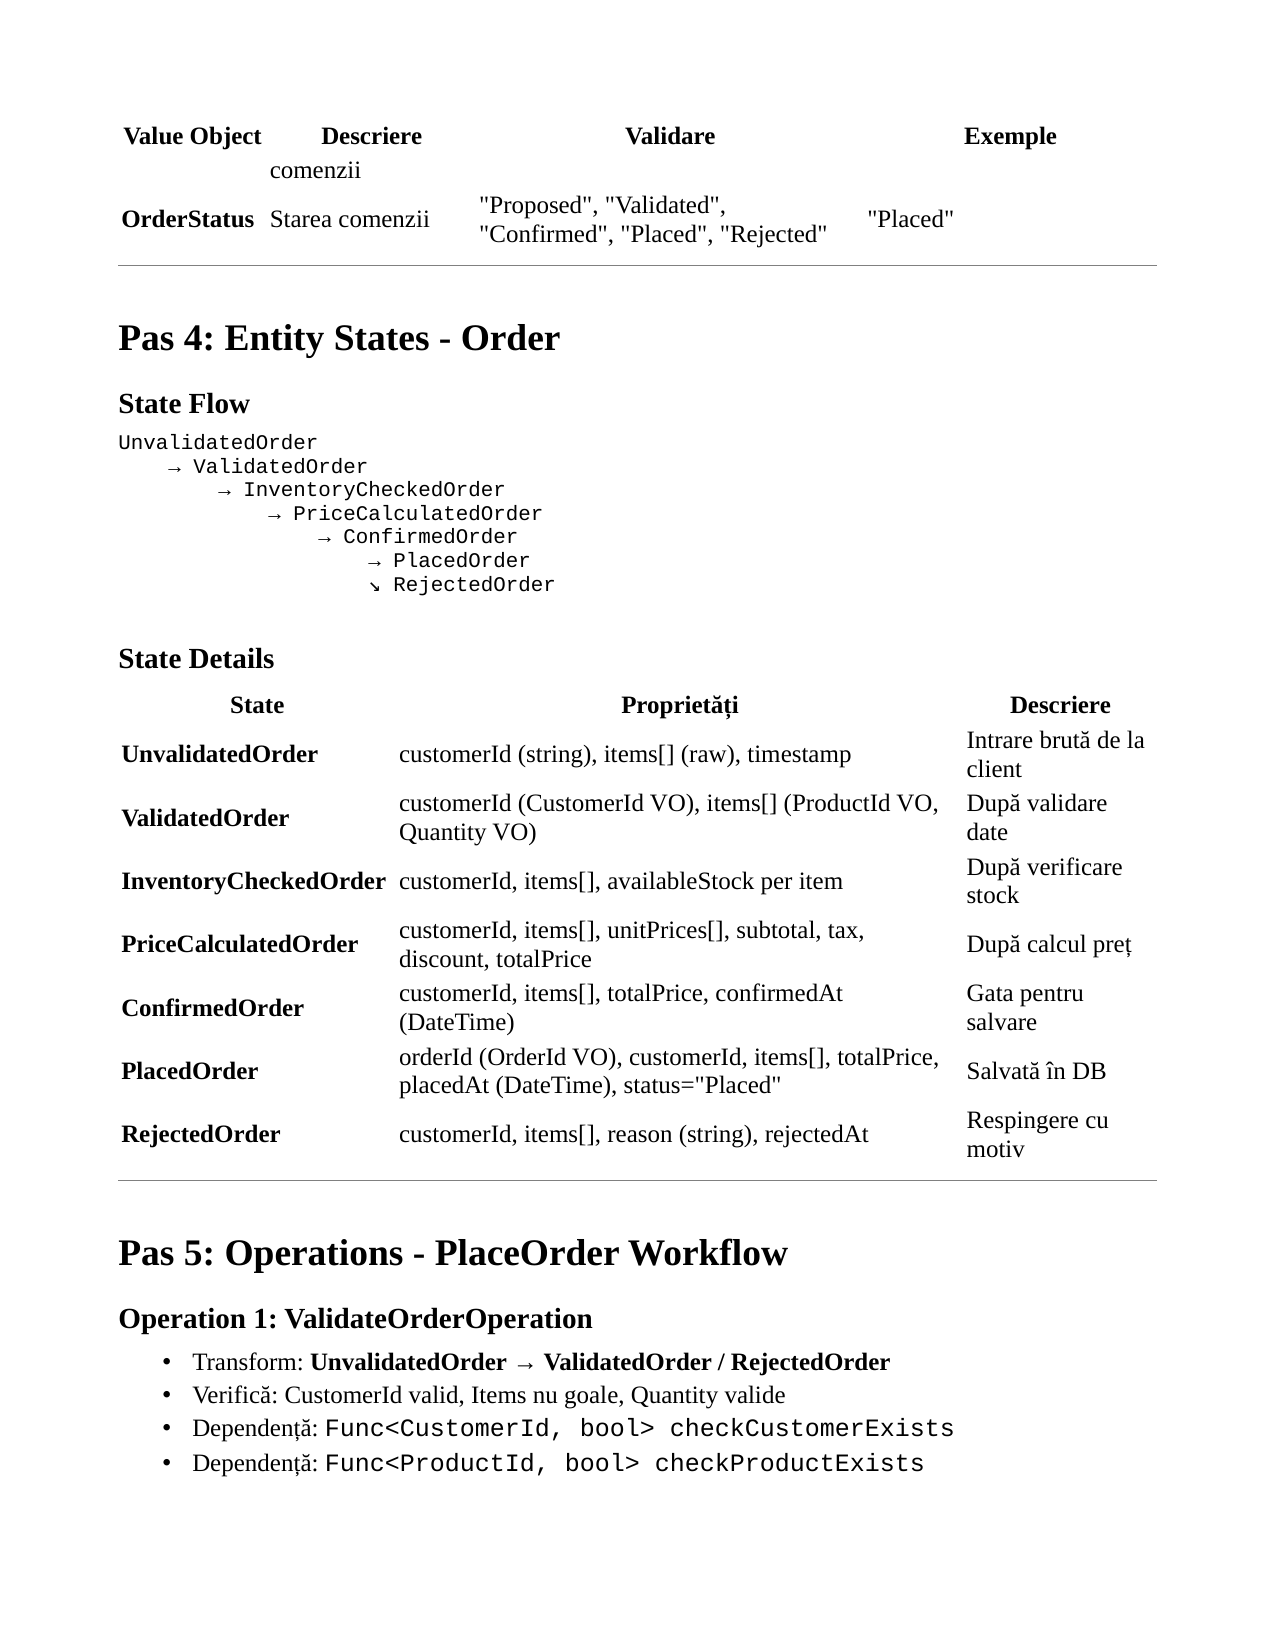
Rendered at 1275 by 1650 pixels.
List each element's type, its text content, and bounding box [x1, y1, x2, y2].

subtitle State Flow [118, 386, 1157, 419]
table_cell customerId (CustomerId VO), items[] (ProductId VO, Quantity VO) [396, 786, 963, 849]
table_cell [118, 153, 267, 187]
table_cell Gata pentru salvare [964, 976, 1157, 1039]
subtitle Pas 5: Operations - PlaceOrder Workflow [118, 1231, 1157, 1274]
table_cell Salvată în DB [964, 1039, 1157, 1102]
table_cell customerId, items[], unitPrices[], subtotal, tax, discount, totalPrice [396, 912, 963, 976]
table_header Validare [476, 118, 864, 153]
table_cell După calcul preț [964, 912, 1157, 976]
list Dependență: Func<ProductId, bool> checkProductExists [162, 1448, 1157, 1479]
text → PlacedOrder [118, 550, 1157, 574]
table_cell După validare date [964, 786, 1157, 849]
table_header Exemple [864, 118, 1157, 153]
text ↘ RejectedOrder [118, 574, 1157, 597]
text → ConfirmedOrder [118, 527, 1157, 550]
table_cell Respingere cu motiv [964, 1102, 1157, 1166]
subtitle Pas 4: Entity States - Order [118, 316, 1157, 359]
table_cell ValidatedOrder [118, 786, 396, 849]
table_cell După verificare stock [964, 849, 1157, 912]
table_cell InventoryCheckedOrder [118, 849, 396, 912]
table_cell ConfirmedOrder [118, 976, 396, 1039]
table_cell PlacedOrder [118, 1039, 396, 1102]
table_cell "Proposed", "Validated", "Confirmed", "Placed", "Rejected" [476, 187, 864, 251]
table_cell Intrare brută de la client [964, 722, 1157, 786]
table_header Value Object [118, 118, 267, 153]
subtitle Operation 1: ValidateOrderOperation [118, 1301, 1157, 1334]
text → ValidatedOrder [118, 456, 1157, 479]
table_cell [476, 153, 864, 187]
subtitle State Details [118, 642, 1157, 675]
table_cell "Placed" [864, 187, 1157, 251]
table_cell customerId (string), items[] (raw), timestamp [396, 722, 963, 786]
table_header Descriere [964, 688, 1157, 722]
table_cell UnvalidatedOrder [118, 722, 396, 786]
table_header Proprietăți [396, 688, 963, 722]
list Transform: UnvalidatedOrder → ValidatedOrder / RejectedOrder [162, 1347, 1157, 1376]
table_cell Starea comenzii [267, 187, 476, 251]
list Verifică: CustomerId valid, Items nu goale, Quantity valide [162, 1380, 1157, 1409]
table_header Descriere [267, 118, 476, 153]
table_cell customerId, items[], totalPrice, confirmedAt (DateTime) [396, 976, 963, 1039]
table_cell OrderStatus [118, 187, 267, 251]
table_header State [118, 688, 396, 722]
table_cell orderId (OrderId VO), customerId, items[], totalPrice, placedAt (DateTime), status="Placed" [396, 1039, 963, 1102]
text UnvalidatedOrder [118, 432, 1157, 456]
table_cell comenzii [267, 153, 476, 187]
list Dependență: Func<CustomerId, bool> checkCustomerExists [162, 1413, 1157, 1444]
text → PriceCalculatedOrder [118, 503, 1157, 527]
table_cell RejectedOrder [118, 1102, 396, 1166]
table_cell customerId, items[], reason (string), rejectedAt [396, 1102, 963, 1166]
text → InventoryCheckedOrder [118, 479, 1157, 503]
table_cell [864, 153, 1157, 187]
table_cell PriceCalculatedOrder [118, 912, 396, 976]
table_cell customerId, items[], availableStock per item [396, 849, 963, 912]
